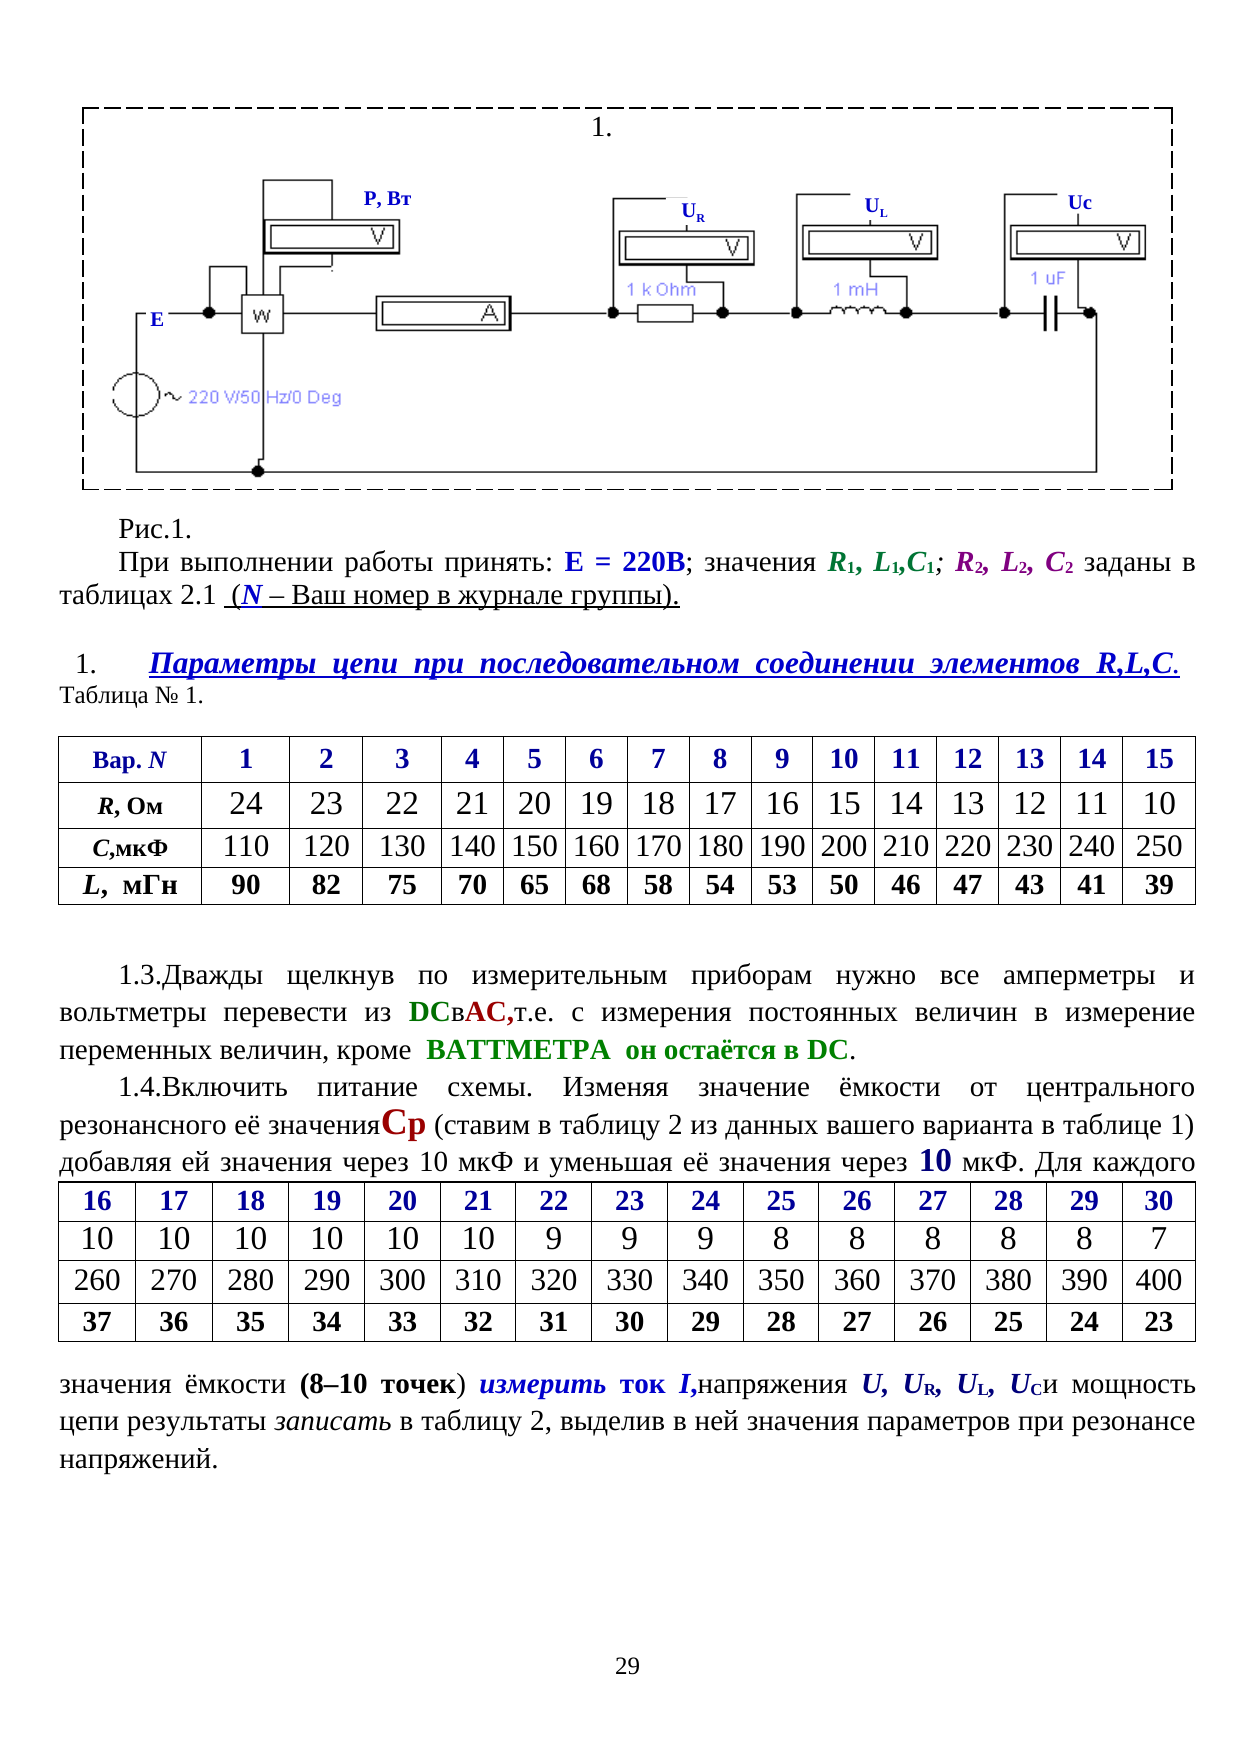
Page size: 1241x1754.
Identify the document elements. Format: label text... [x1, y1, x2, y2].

table_header 4 [442, 737, 503, 782]
table_cell 22 [363, 783, 441, 828]
table_cell 34 [289, 1304, 364, 1341]
table_cell 50 [813, 868, 874, 904]
table_cell 360 [819, 1261, 894, 1303]
table_cell 10 [441, 1222, 515, 1260]
table_header 27 [895, 1183, 970, 1221]
table_cell 130 [363, 829, 441, 867]
table_cell 10 [213, 1222, 288, 1260]
table_header 21 [441, 1183, 515, 1221]
table_cell 53 [752, 868, 812, 904]
table_cell 14 [875, 783, 936, 828]
table_cell 120 [290, 829, 362, 867]
table_cell 35 [213, 1304, 288, 1341]
table_header Вар. N [59, 737, 201, 782]
table_cell 47 [937, 868, 998, 904]
table_cell 43 [999, 868, 1060, 904]
table_cell 26 [895, 1304, 970, 1341]
table_cell 8 [744, 1222, 818, 1260]
table_cell 350 [744, 1261, 818, 1303]
table_cell 11 [1061, 783, 1122, 828]
table_cell 10 [136, 1222, 212, 1260]
table_cell 54 [690, 868, 751, 904]
table_header 11 [875, 737, 936, 782]
table_cell 10 [289, 1222, 364, 1260]
table_header 17 [136, 1183, 212, 1221]
table_cell 8 [895, 1222, 970, 1260]
table_cell 65 [504, 868, 565, 904]
table_cell 7 [1123, 1222, 1195, 1260]
table_cell 400 [1123, 1261, 1195, 1303]
table_cell 9 [592, 1222, 667, 1260]
table_cell 41 [1061, 868, 1122, 904]
table_cell 36 [136, 1304, 212, 1341]
table_cell 260 [59, 1261, 135, 1303]
text 1.3.Дважды щелкнув по измерительным приборам нужно все амперметры и вольтметры перевести из DCвАС,т.е. с измерения постоянных величин в измерение переменных величин, кроме ВАТТМЕТРА он остаётся в DC. [59, 954, 1196, 1067]
table_cell 33 [365, 1304, 440, 1341]
table_cell 15 [813, 783, 874, 828]
table_cell 20 [504, 783, 565, 828]
picture [108, 157, 1147, 484]
table_cell 10 [1123, 783, 1195, 828]
table_header 23 [592, 1183, 667, 1221]
text Таблица № 1. [59, 681, 1196, 709]
table_cell 250 [1123, 829, 1195, 867]
table_cell R, Ом [59, 783, 201, 828]
table_cell 280 [213, 1261, 288, 1303]
table_cell 380 [971, 1261, 1046, 1303]
table_cell 370 [895, 1261, 970, 1303]
table_cell 39 [1123, 868, 1195, 904]
table_cell 190 [752, 829, 812, 867]
table_cell 240 [1061, 829, 1122, 867]
table_header 8 [690, 737, 751, 782]
table_cell 16 [752, 783, 812, 828]
table_cell 290 [289, 1261, 364, 1303]
subtitle Рис.1. [118, 103, 1196, 545]
table_cell 140 [442, 829, 503, 867]
table_cell 19 [566, 783, 627, 828]
table_cell 10 [59, 1222, 135, 1260]
table_cell 13 [937, 783, 998, 828]
text значения ёмкости (8–10 точек) измерить ток I,напряжения U, UR, UL, UCи мощность цепи результаты записать в таблицу 2, выделив в ней значения параметров при резонансе напряжений. [59, 1342, 1196, 1476]
table_header 6 [566, 737, 627, 782]
table_header 9 [752, 737, 812, 782]
table_cell 200 [813, 829, 874, 867]
table_cell L, мГн [59, 868, 201, 904]
table_header 7 [628, 737, 689, 782]
table_cell 28 [744, 1304, 818, 1341]
table_cell 23 [290, 783, 362, 828]
table_cell 9 [668, 1222, 743, 1260]
table_cell 8 [971, 1222, 1046, 1260]
table_header 14 [1061, 737, 1122, 782]
table_header 24 [668, 1183, 743, 1221]
table_cell 180 [690, 829, 751, 867]
table_header 12 [937, 737, 998, 782]
table_cell 10 [365, 1222, 440, 1260]
table_cell 27 [819, 1304, 894, 1341]
table_cell 24 [202, 783, 289, 828]
table_header 28 [971, 1183, 1046, 1221]
table_cell 24 [1047, 1304, 1122, 1341]
table_cell 18 [628, 783, 689, 828]
table_header 2 [290, 737, 362, 782]
table_cell 30 [592, 1304, 667, 1341]
table_header 22 [516, 1183, 591, 1221]
table_cell 25 [971, 1304, 1046, 1341]
table_cell 110 [202, 829, 289, 867]
table_cell 31 [516, 1304, 591, 1341]
table_header 5 [504, 737, 565, 782]
table_header 15 [1123, 737, 1195, 782]
table_cell 82 [290, 868, 362, 904]
table_header 20 [365, 1183, 440, 1221]
table_cell 68 [566, 868, 627, 904]
table_cell 70 [442, 868, 503, 904]
table_cell 32 [441, 1304, 515, 1341]
table_header 16 [59, 1183, 135, 1221]
table_header [83, 107, 1172, 489]
table_cell 330 [592, 1261, 667, 1303]
table_cell 390 [1047, 1261, 1122, 1303]
table_header 29 [1047, 1183, 1122, 1221]
table_cell 37 [59, 1304, 135, 1341]
table_header 3 [363, 737, 441, 782]
table_cell 230 [999, 829, 1060, 867]
table_cell 170 [628, 829, 689, 867]
table_cell 310 [441, 1261, 515, 1303]
table_cell 90 [202, 868, 289, 904]
text При выполнении работы принять: Е = 220В; значения R1, L1,C1; R2, L2, C2 заданы в таблицах 2.1 (N – Ваш номер в журнале группы). [59, 545, 1196, 611]
table_cell 75 [363, 868, 441, 904]
table_cell 21 [442, 783, 503, 828]
text 1.4.Включить питание схемы. Изменяя значение ёмкости от центрального резонансного её значенияСр (ставим в таблицу 2 из данных вашего варианта в таблице 1) добавляя ей значения через 10 мкФ и уменьшая её значения через 10 мкФ. Для каждого [59, 1067, 1196, 1181]
table_cell 46 [875, 868, 936, 904]
table_header 30 [1123, 1183, 1195, 1221]
table_cell 9 [516, 1222, 591, 1260]
table_cell 220 [937, 829, 998, 867]
table_header 1 [202, 737, 289, 782]
table_cell 8 [1047, 1222, 1122, 1260]
table_header 26 [819, 1183, 894, 1221]
table_cell 210 [875, 829, 936, 867]
table_cell 160 [566, 829, 627, 867]
table_cell 12 [999, 783, 1060, 828]
table_cell 300 [365, 1261, 440, 1303]
table_cell 8 [819, 1222, 894, 1260]
table_header 25 [744, 1183, 818, 1221]
table_cell 320 [516, 1261, 591, 1303]
table_cell 270 [136, 1261, 212, 1303]
table_cell 29 [668, 1304, 743, 1341]
table_header 10 [813, 737, 874, 782]
table_cell 17 [690, 783, 751, 828]
table_header 13 [999, 737, 1060, 782]
list Параметры цепи при последовательном соединении элементов R,L,C. [59, 645, 1196, 681]
table_header 18 [213, 1183, 288, 1221]
table_cell 23 [1123, 1304, 1195, 1341]
table_cell 150 [504, 829, 565, 867]
table_cell 58 [628, 868, 689, 904]
table_cell 340 [668, 1261, 743, 1303]
table_cell C,мкФ [59, 829, 201, 867]
table_header 19 [289, 1183, 364, 1221]
